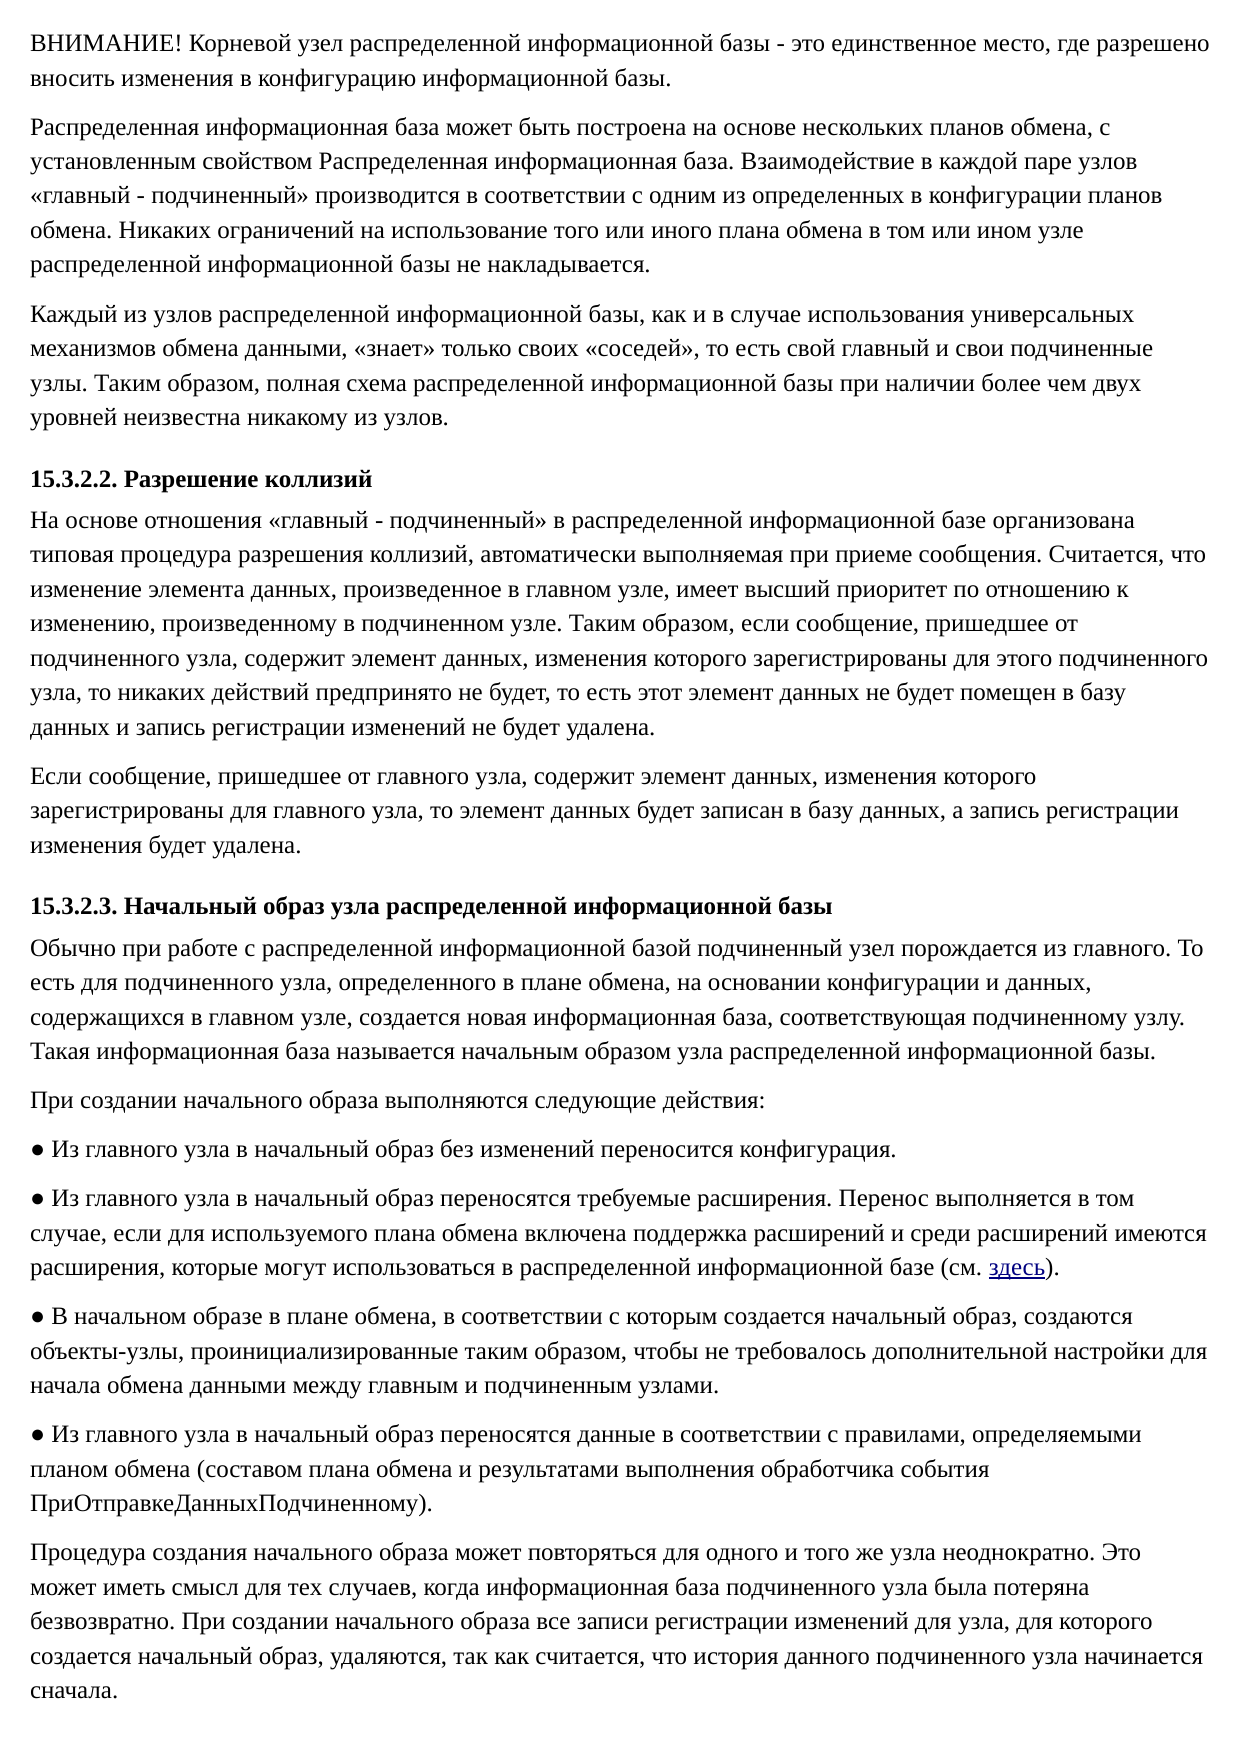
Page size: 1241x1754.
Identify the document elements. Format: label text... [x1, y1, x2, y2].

text Процедура создания начального образа может повторяться для одного и того же узла неоднократно. Это может иметь смысл для тех случаев, когда информационная база подчиненного узла была потеряна безвозвратно. При создании начального образа все записи регистрации изменений для узла, для которого создается начальный образ, удаляются, так как считается, что история данного подчиненного узла начинается сначала. [30, 1537, 1211, 1704]
text Если сообщение, пришедшее от главного узла, содержит элемент данных, изменения которого зарегистрированы для главного узла, то элемент данных будет записан в базу данных, а запись регистрации изменения будет удалена. [30, 761, 1211, 858]
text ● Из главного узла в начальный образ переносятся требуемые расширения. Перенос выполняется в том случае, если для используемого плана обмена включена поддержка расширений и среди расширений имеются расширения, которые могут использоваться в распределенной информационной базе (см. здесь). [30, 1183, 1211, 1281]
text ● Из главного узла в начальный образ без изменений переносится конфигурация. [30, 1134, 1211, 1163]
text Распределенная информационная база может быть построена на основе нескольких планов обмена, с установленным свойством Распределенная информационная база. Взаимодействие в каждой паре узлов «главный ‑ подчиненный» производится в соответствии с одним из определенных в конфигурации планов обмена. Никаких ограничений на использование того или иного плана обмена в том или ином узле распределенной информационной базы не накладывается. [30, 112, 1211, 278]
text На основе отношения «главный ‑ подчиненный» в распределенной информационной базе организована типовая процедура разрешения коллизий, автоматически выполняемая при приеме сообщения. Считается, что изменение элемента данных, произведенное в главном узле, имеет высший приоритет по отношению к изменению, произведенному в подчиненном узле. Таким образом, если сообщение, пришедшее от подчиненного узла, содержит элемент данных, изменения которого зарегистрированы для этого подчиненного узла, то никаких действий предпринято не будет, то есть этот элемент данных не будет помещен в базу данных и запись регистрации изменений не будет удалена. [30, 505, 1211, 741]
text ВНИМАНИЕ! Корневой узел распределенной информационной базы ‑ это единственное место, где разрешено вносить изменения в конфигурацию информационной базы. [30, 28, 1211, 91]
text Обычно при работе с распределенной информационной базой подчиненный узел порождается из главного. То есть для подчиненного узла, определенного в плане обмена, на основании конфигурации и данных, содержащихся в главном узле, создается новая информационная база, соответствующая подчиненному узлу. Такая информационная база называется начальным образом узла распределенной информационной базы. [30, 933, 1211, 1065]
subtitle 15.3.2.2. Разрешение коллизий [30, 464, 1211, 492]
text При создании начального образа выполняются следующие действия: [30, 1085, 1211, 1114]
text ● В начальном образе в плане обмена, в соответствии с которым создается начальный образ, создаются объекты-узлы, проинициализированные таким образом, чтобы не требовалось дополнительной настройки для начала обмена данными между главным и подчиненным узлами. [30, 1301, 1211, 1399]
text ● Из главного узла в начальный образ переносятся данные в соответствии с правилами, определяемыми планом обмена (составом плана обмена и результатами выполнения обработчика события ПриОтправкеДанныхПодчиненному). [30, 1419, 1211, 1517]
text Каждый из узлов распределенной информационной базы, как и в случае использования универсальных механизмов обмена данными, «знает» только своих «соседей», то есть свой главный и свои подчиненные узлы. Таким образом, полная схема распределенной информационной базы при наличии более чем двух уровней неизвестна никакому из узлов. [30, 299, 1211, 431]
subtitle 15.3.2.3. Начальный образ узла распределенной информационной базы [30, 891, 1211, 920]
